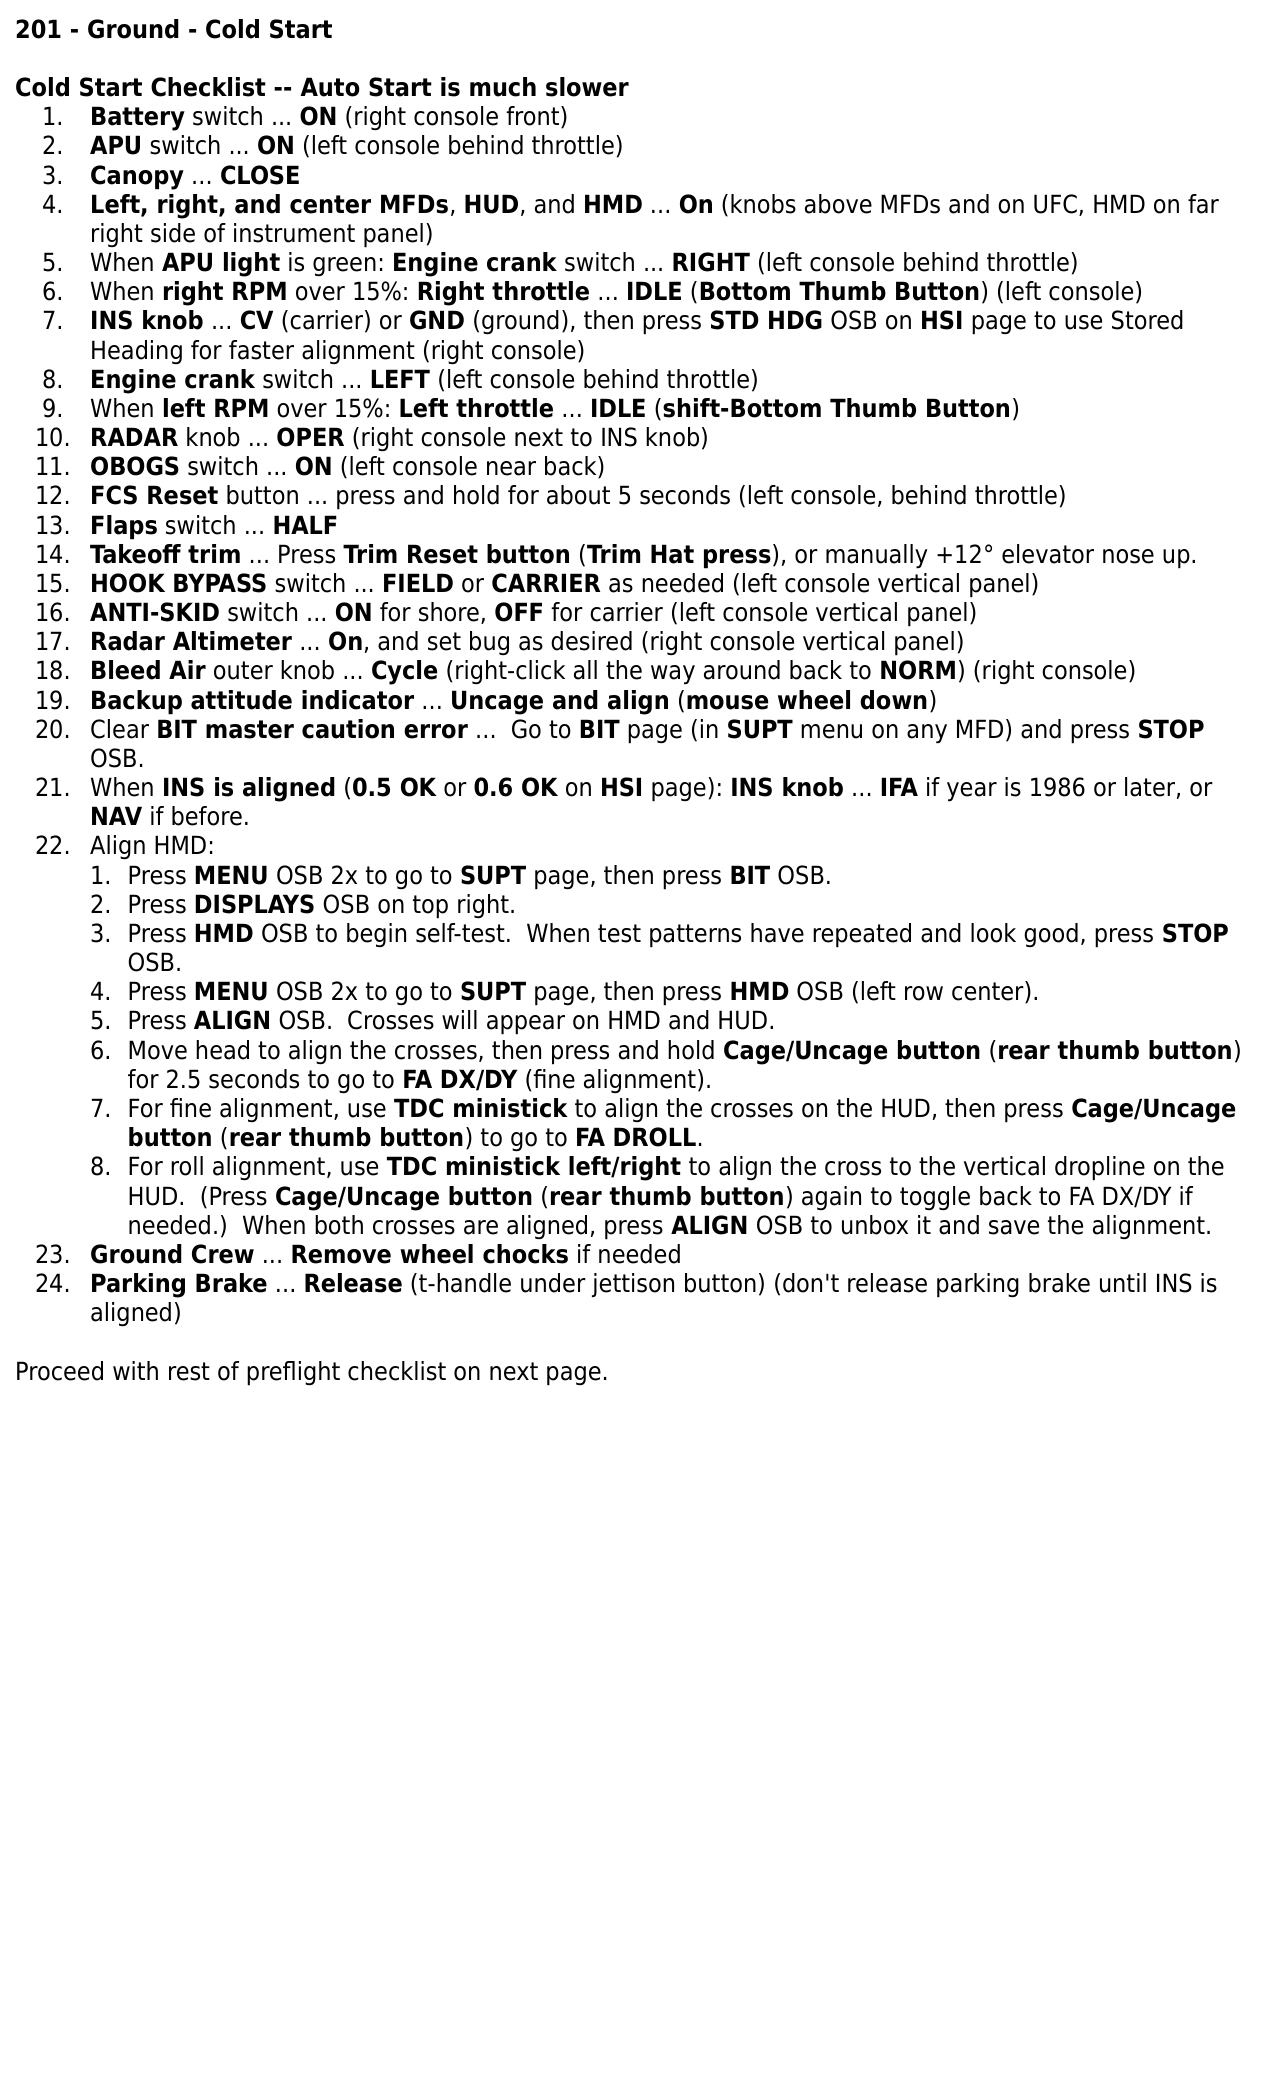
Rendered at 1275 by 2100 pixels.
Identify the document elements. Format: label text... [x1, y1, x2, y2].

text 201 - Ground - Cold Start [15, 15, 1260, 44]
list When APU light is green: Engine crank switch ... RIGHT (left console behind throttle) [52, 248, 1260, 277]
list When right RPM over 15%: Right throttle ... IDLE (Bottom Thumb Button) (left console) [52, 277, 1260, 307]
list Left, right, and center MFDs, HUD, and HMD ... On (knobs above MFDs and on UFC, HMD on far right side of instrument panel) [52, 190, 1260, 248]
text Proceed with rest of preflight checklist on next page. [15, 1357, 1260, 1386]
list ANTI-SKID switch ... ON for shore, OFF for carrier (left console vertical panel) [52, 598, 1260, 627]
list APU switch ... ON (left console behind throttle) [52, 132, 1260, 161]
list Ground Crew ... Remove wheel chocks if needed [52, 1240, 1260, 1269]
list Press ALIGN OSB. Crosses will appear on HMD and HUD. [90, 1007, 1260, 1036]
list Battery switch ... ON (right console front) [52, 102, 1260, 132]
list Flaps switch ... HALF [52, 511, 1260, 540]
list Press DISPLAYS OSB on top right. [90, 890, 1260, 919]
list Parking Brake ... Release (t-handle under jettison button) (don't release parking brake until INS is aligned) [52, 1269, 1260, 1327]
list Canopy ... CLOSE [52, 161, 1260, 190]
list Align HMD: [52, 832, 1260, 861]
list HOOK BYPASS switch ... FIELD or CARRIER as needed (left console vertical panel) [52, 569, 1260, 598]
list Press MENU OSB 2x to go to SUPT page, then press BIT OSB. [90, 861, 1260, 890]
list RADAR knob ... OPER (right console next to INS knob) [52, 423, 1260, 452]
list Press MENU OSB 2x to go to SUPT page, then press HMD OSB (left row center). [90, 977, 1260, 1007]
list When left RPM over 15%: Left throttle ... IDLE (shift-Bottom Thumb Button) [52, 394, 1260, 423]
list Takeoff trim ... Press Trim Reset button (Trim Hat press), or manually +12° elevator nose up. [52, 540, 1260, 569]
list OBOGS switch ... ON (left console near back) [52, 452, 1260, 482]
list Move head to align the crosses, then press and hold Cage/Uncage button (rear thumb button) for 2.5 seconds to go to FA DX/DY (fine alignment). [90, 1036, 1260, 1094]
text Cold Start Checklist -- Auto Start is much slower [15, 73, 1260, 102]
list INS knob ... CV (carrier) or GND (ground), then press STD HDG OSB on HSI page to use Stored Heading for faster alignment (right console) [52, 307, 1260, 365]
list FCS Reset button ... press and hold for about 5 seconds (left console, behind throttle) [52, 482, 1260, 511]
list For roll alignment, use TDC ministick left/right to align the cross to the vertical dropline on the HUD. (Press Cage/Uncage button (rear thumb button) again to toggle back to FA DX/DY if needed.) When both crosses are aligned, press ALIGN OSB to unbox it and save the alignment. [90, 1152, 1260, 1240]
list Radar Altimeter ... On, and set bug as desired (right console vertical panel) [52, 627, 1260, 657]
list Bleed Air outer knob ... Cycle (right-click all the way around back to NORM) (right console) [52, 657, 1260, 686]
list When INS is aligned (0.5 OK or 0.6 OK on HSI page): INS knob ... IFA if year is 1986 or later, or NAV if before. [52, 773, 1260, 832]
list Press HMD OSB to begin self-test. When test patterns have repeated and look good, press STOP OSB. [90, 919, 1260, 977]
list For fine alignment, use TDC ministick to align the crosses on the HUD, then press Cage/Uncage button (rear thumb button) to go to FA DROLL. [90, 1094, 1260, 1152]
list Clear BIT master caution error ... Go to BIT page (in SUPT menu on any MFD) and press STOP OSB. [52, 715, 1260, 773]
list Backup attitude indicator ... Uncage and align (mouse wheel down) [52, 686, 1260, 715]
list Engine crank switch ... LEFT (left console behind throttle) [52, 365, 1260, 394]
